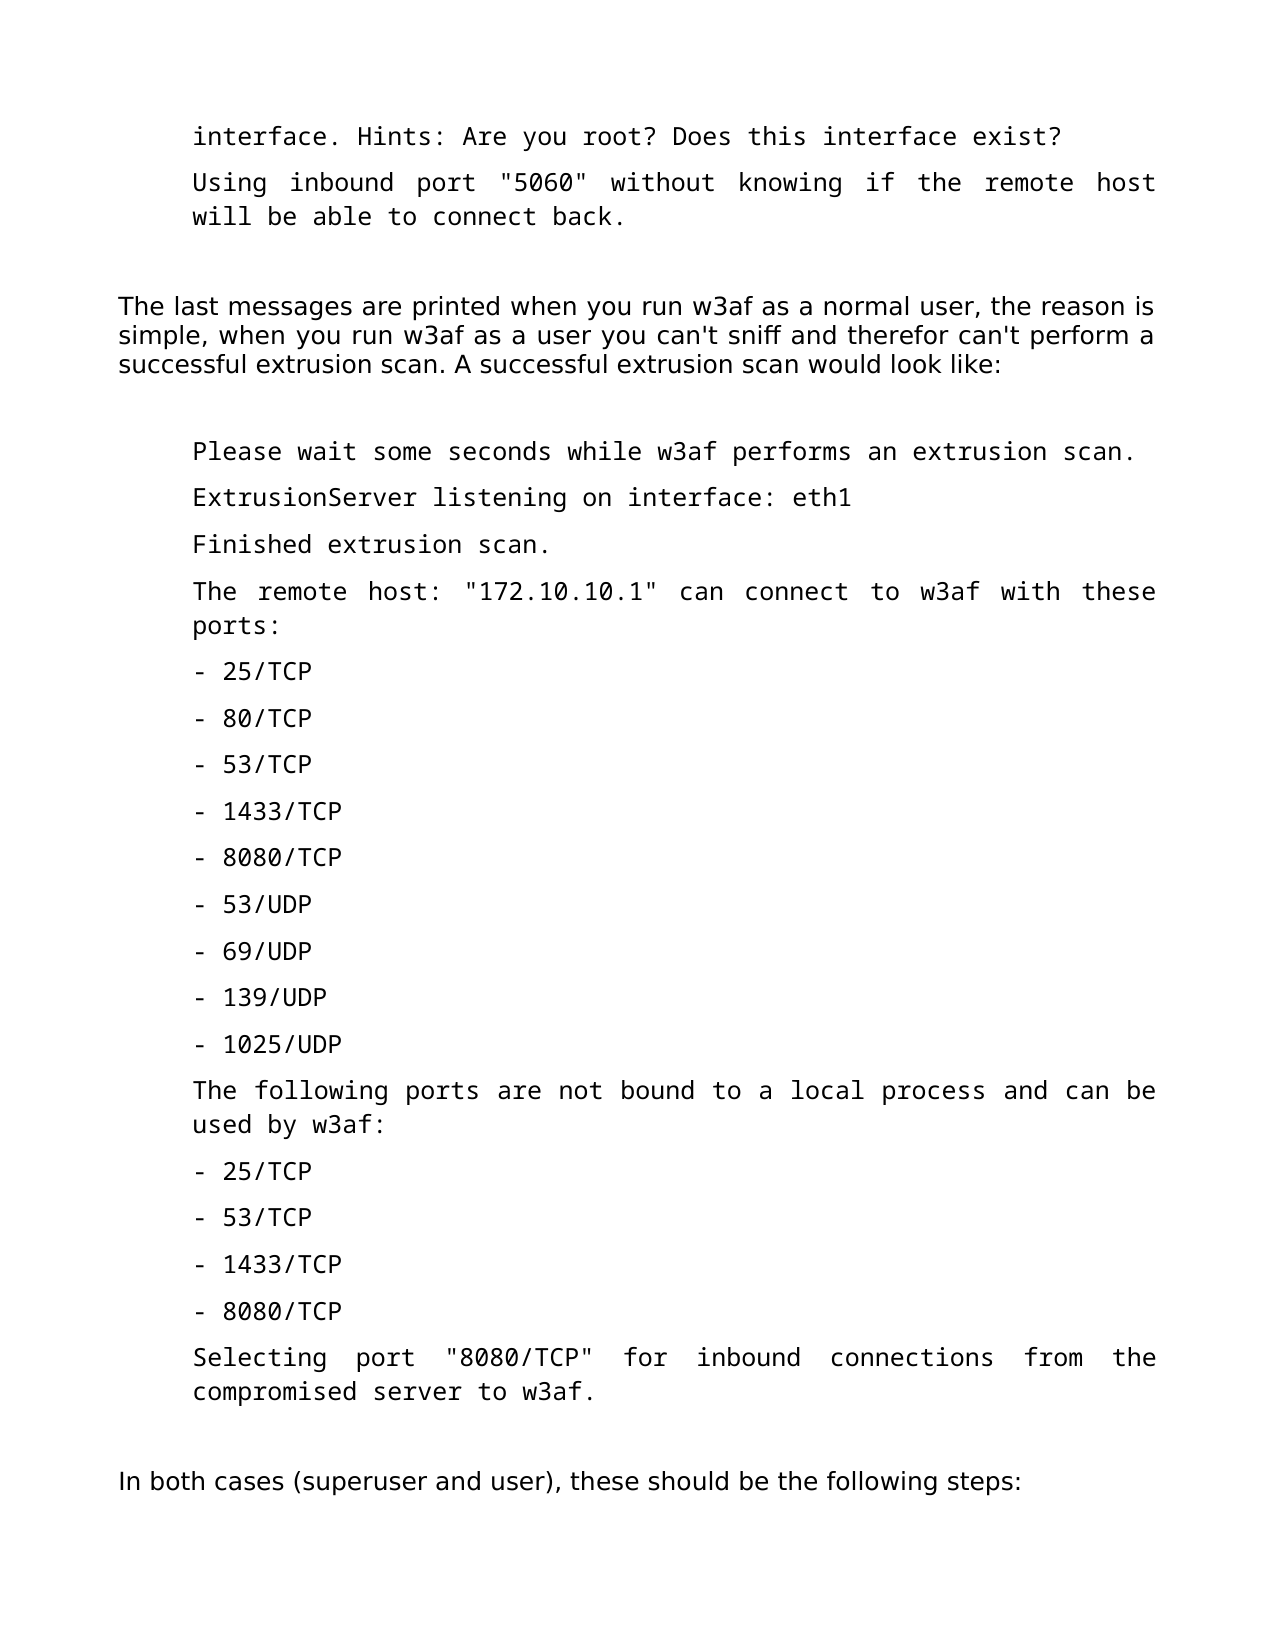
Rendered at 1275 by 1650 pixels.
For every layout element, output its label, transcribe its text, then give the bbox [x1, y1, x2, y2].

text Please wait some seconds while w3af performs an extrusion scan. [192, 433, 1157, 468]
text - 1025/UDP [192, 1026, 1157, 1060]
text - 80/TCP [192, 700, 1157, 734]
text - 8080/TCP [192, 840, 1157, 874]
text - 139/UDP [192, 980, 1157, 1014]
text In both cases (superuser and user), these should be the following steps: [118, 1467, 1157, 1496]
text The last messages are printed when you run w3af as a normal user, the reason is simple, when you run w3af as a user you can't sniff and therefor can't perform a successful extrusion scan. A successful extrusion scan would look like: [118, 292, 1157, 379]
text - 69/UDP [192, 933, 1157, 967]
text interface. Hints: Are you root? Does this interface exist? [192, 118, 1157, 152]
text - 53/UDP [192, 887, 1157, 921]
text ExtrusionServer listening on interface: eth1 [192, 480, 1157, 514]
text Using inbound port "5060" without knowing if the remote host will be able to connect back. [192, 165, 1157, 233]
text - 25/TCP [192, 654, 1157, 688]
text The following ports are not bound to a local process and can be used by w3af: [192, 1073, 1157, 1141]
text Finished extrusion scan. [192, 527, 1157, 561]
text - 53/TCP [192, 1200, 1157, 1234]
text - 1433/TCP [192, 1247, 1157, 1281]
text - 53/TCP [192, 747, 1157, 781]
text - 25/TCP [192, 1153, 1157, 1188]
text - 1433/TCP [192, 793, 1157, 828]
text - 8080/TCP [192, 1293, 1157, 1327]
text Selecting port "8080/TCP" for inbound connections from the compromised server to w3af. [192, 1340, 1157, 1408]
text The remote host: "172.10.10.1" can connect to w3af with these ports: [192, 573, 1157, 641]
